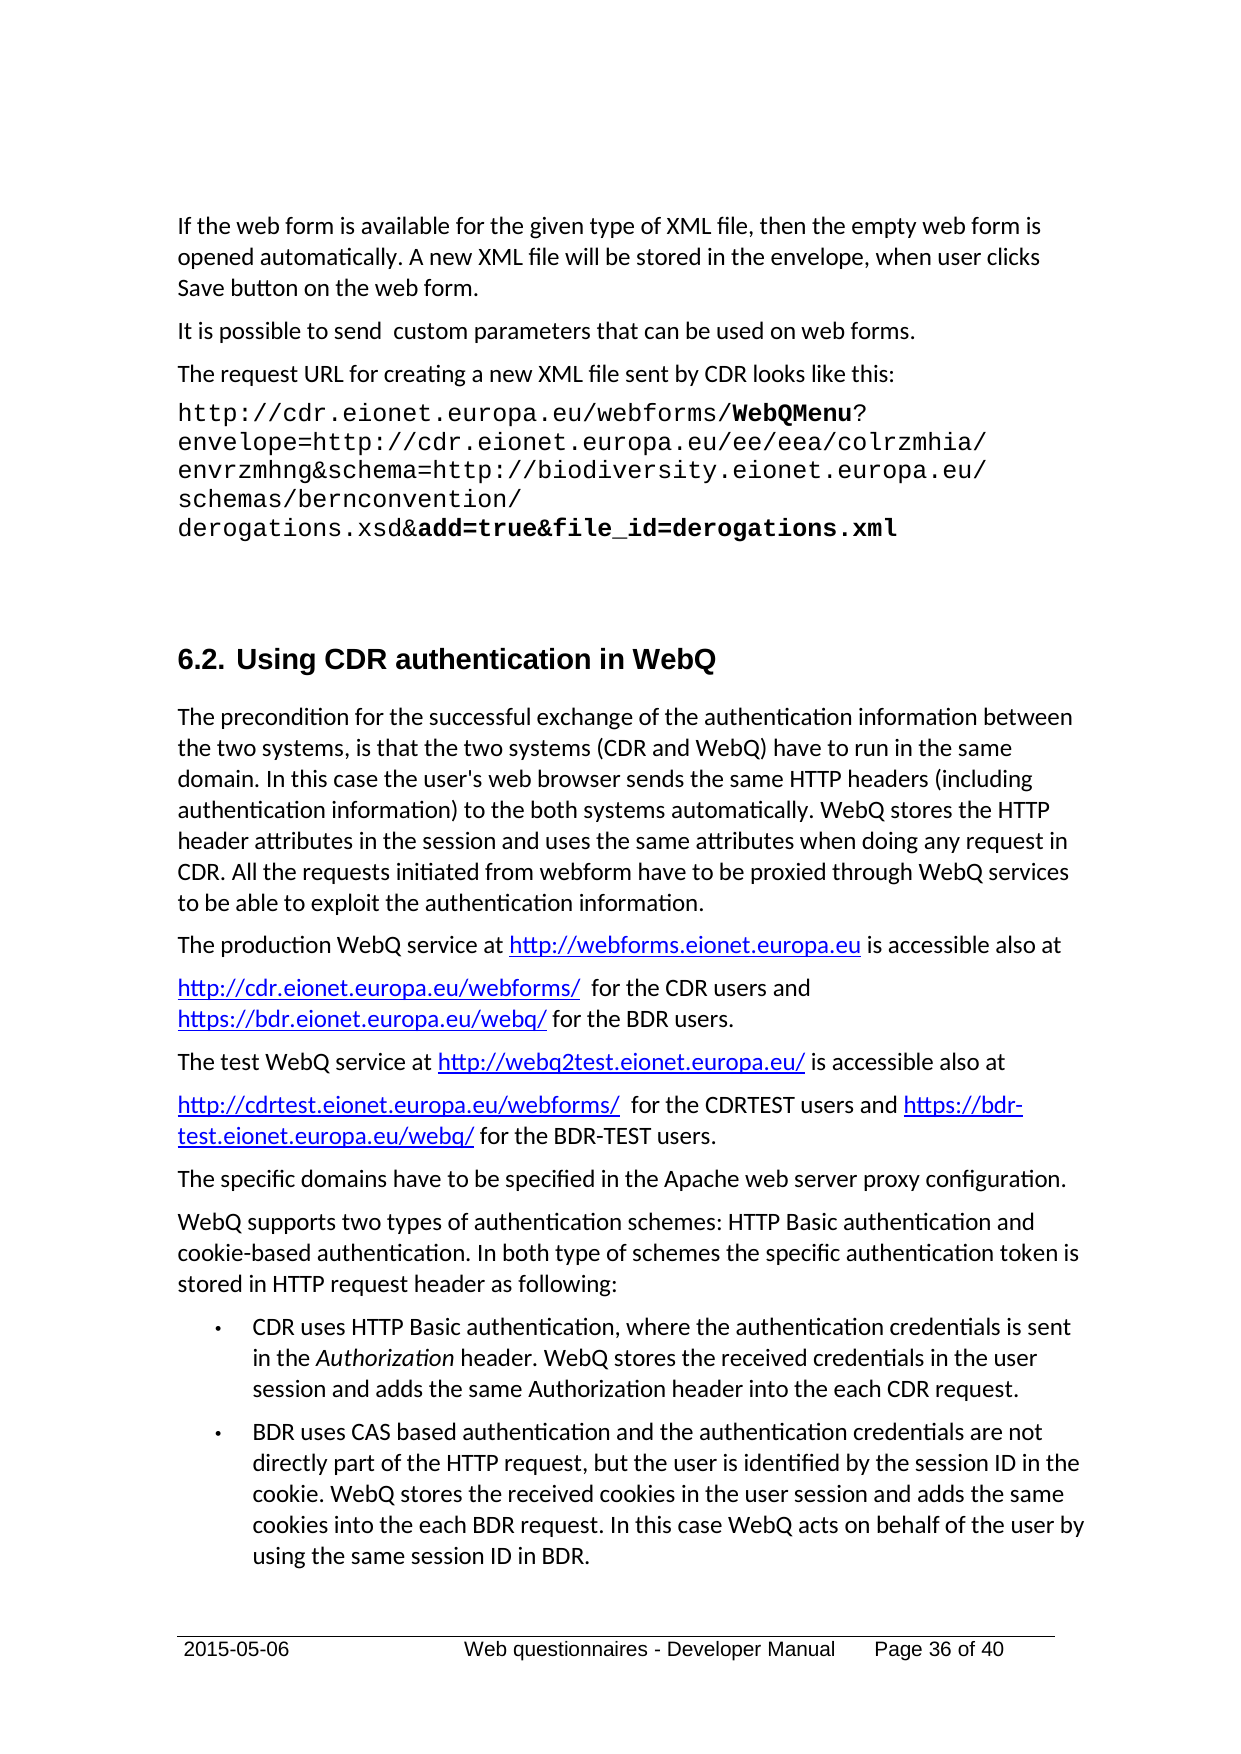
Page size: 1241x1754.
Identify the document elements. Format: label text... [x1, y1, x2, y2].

text The specific domains have to be specified in the Apache web server proxy configuration. [177, 1163, 1092, 1194]
text It is possible to send custom parameters that can be used on web forms. [177, 315, 1092, 346]
subtitle Using CDR authentication in WebQ [177, 642, 1092, 676]
text The test WebQ service at http://webq2test.eionet.europa.eu/ is accessible also at [177, 1046, 1092, 1077]
list BDR uses CAS based authentication and the authentication credentials are not directly part of the HTTP request, but the user is identified by the session ID in the cookie. WebQ stores the received cookies in the user session and adds the same cookies into the each BDR request. In this case WebQ acts on behalf of the user by using the same session ID in BDR. [215, 1415, 1092, 1571]
text http://cdrtest.eionet.europa.eu/webforms/ for the CDRTEST users and https://bdr-test.eionet.europa.eu/webq/ for the BDR-TEST users. [177, 1089, 1092, 1151]
text WebQ supports two types of authentication schemes: HTTP Basic authentication and cookie-based authentication. In both type of schemes the specific authentication token is stored in HTTP request header as following: [177, 1206, 1092, 1299]
text http://cdr.eionet.europa.eu/webforms/WebQMenu?envelope=http://cdr.eionet.europa.eu/ee/eea/colrzmhia/envrzmhng&schema=http://biodiversity.eionet.europa.eu/schemas/bernconvention/derogations.xsd&add=true&file_id=derogations.xml [177, 401, 1092, 543]
text The request URL for creating a new XML file sent by CDR looks like this: [177, 358, 1092, 389]
text If the web form is available for the given type of XML file, then the empty web form is opened automatically. A new XML file will be stored in the envelope, when user clicks Save button on the web form. [177, 210, 1092, 303]
text The precondition for the successful exchange of the authentication information between the two systems, is that the two systems (CDR and WebQ) have to run in the same domain. In this case the user's web browser sends the same HTTP headers (including authentication information) to the both systems automatically. WebQ stores the HTTP header attributes in the session and uses the same attributes when doing any request in CDR. All the requests initiated from webform have to be proxied through WebQ services to be able to exploit the authentication information. [177, 700, 1092, 918]
list CDR uses HTTP Basic authentication, where the authentication credentials is sent in the Authorization header. WebQ stores the received credentials in the user session and adds the same Authorization header into the each CDR request. [215, 1311, 1092, 1404]
text http://cdr.eionet.europa.eu/webforms/ for the CDR users and https://bdr.eionet.europa.eu/webq/ for the BDR users. [177, 972, 1092, 1034]
text The production WebQ service at http://webforms.eionet.europa.eu is accessible also at [177, 929, 1092, 961]
